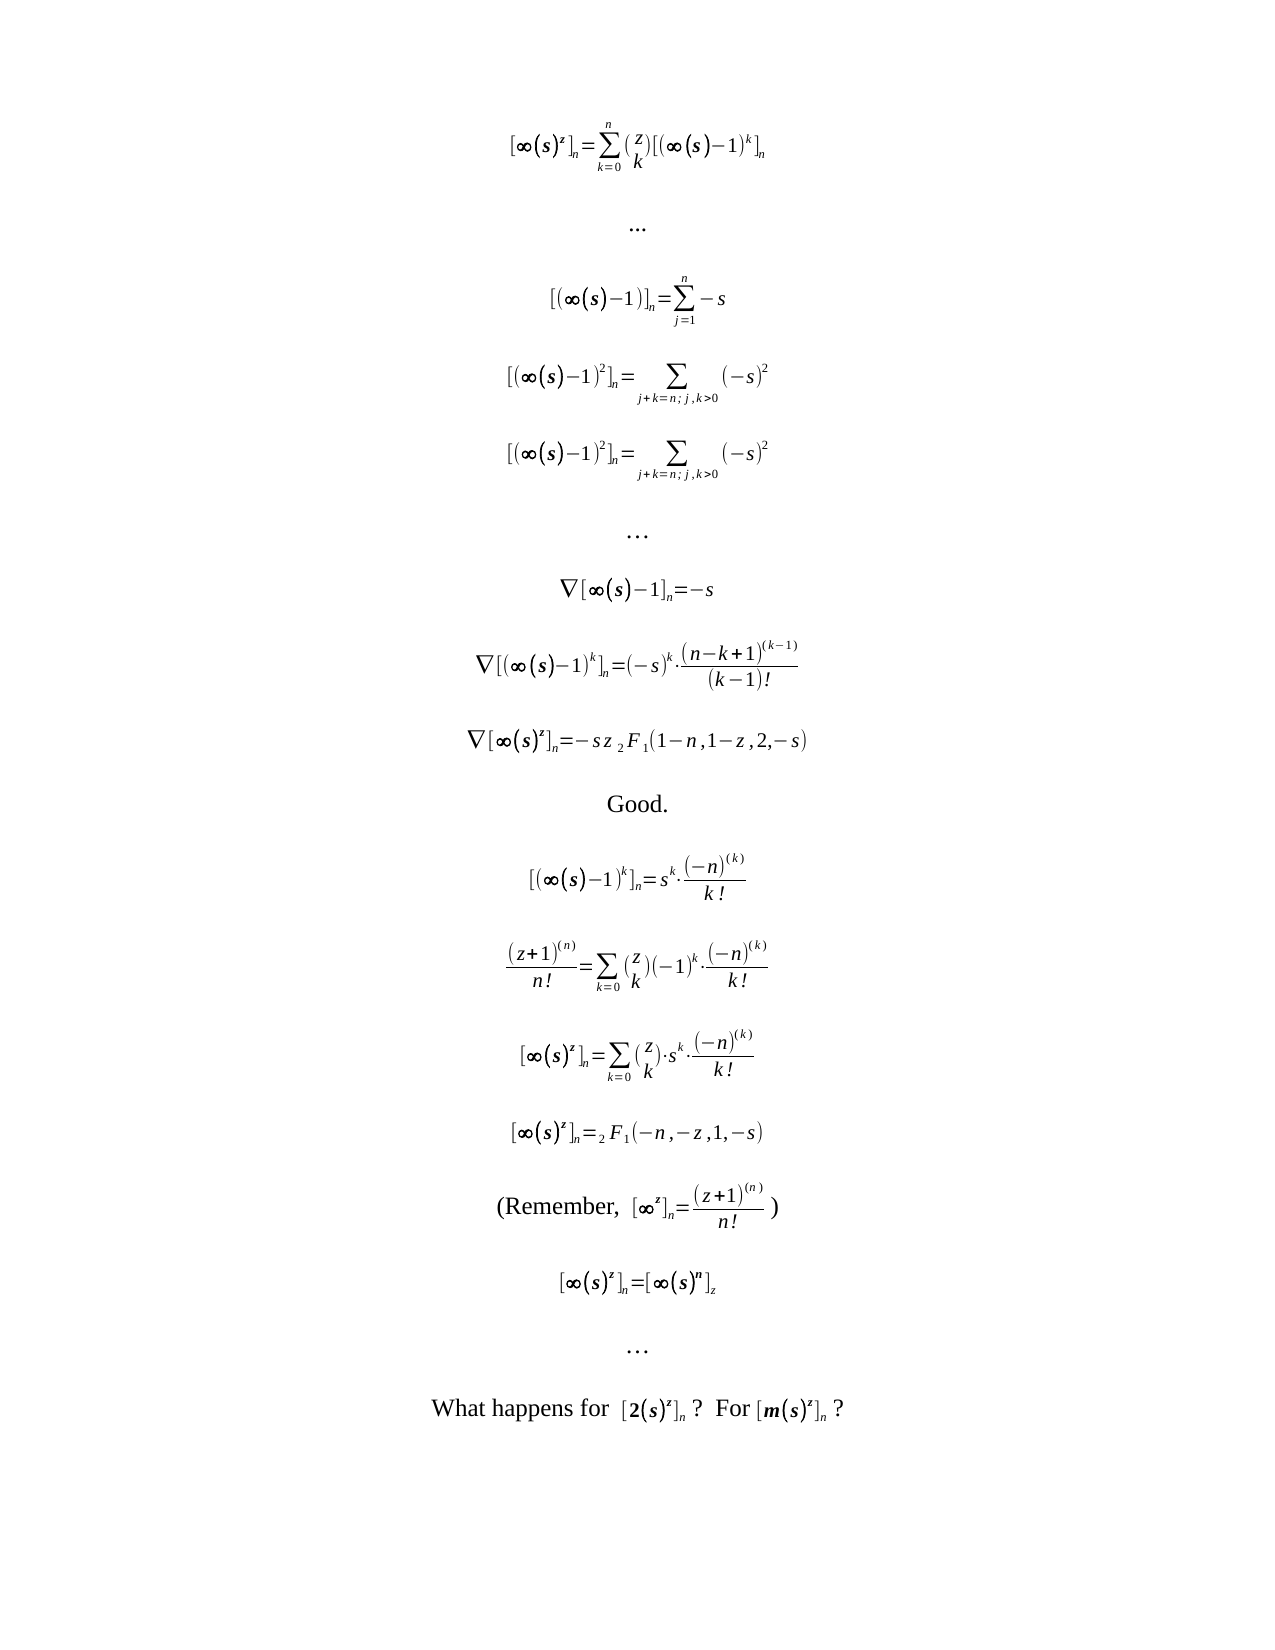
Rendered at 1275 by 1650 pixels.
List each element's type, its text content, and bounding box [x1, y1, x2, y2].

text (Remember, ) [118, 1181, 1157, 1233]
text ... [118, 208, 1157, 237]
text … [118, 1331, 1157, 1359]
text Good. [118, 789, 1157, 818]
text … [118, 515, 1157, 544]
text What happens for ? For? [118, 1393, 1157, 1424]
